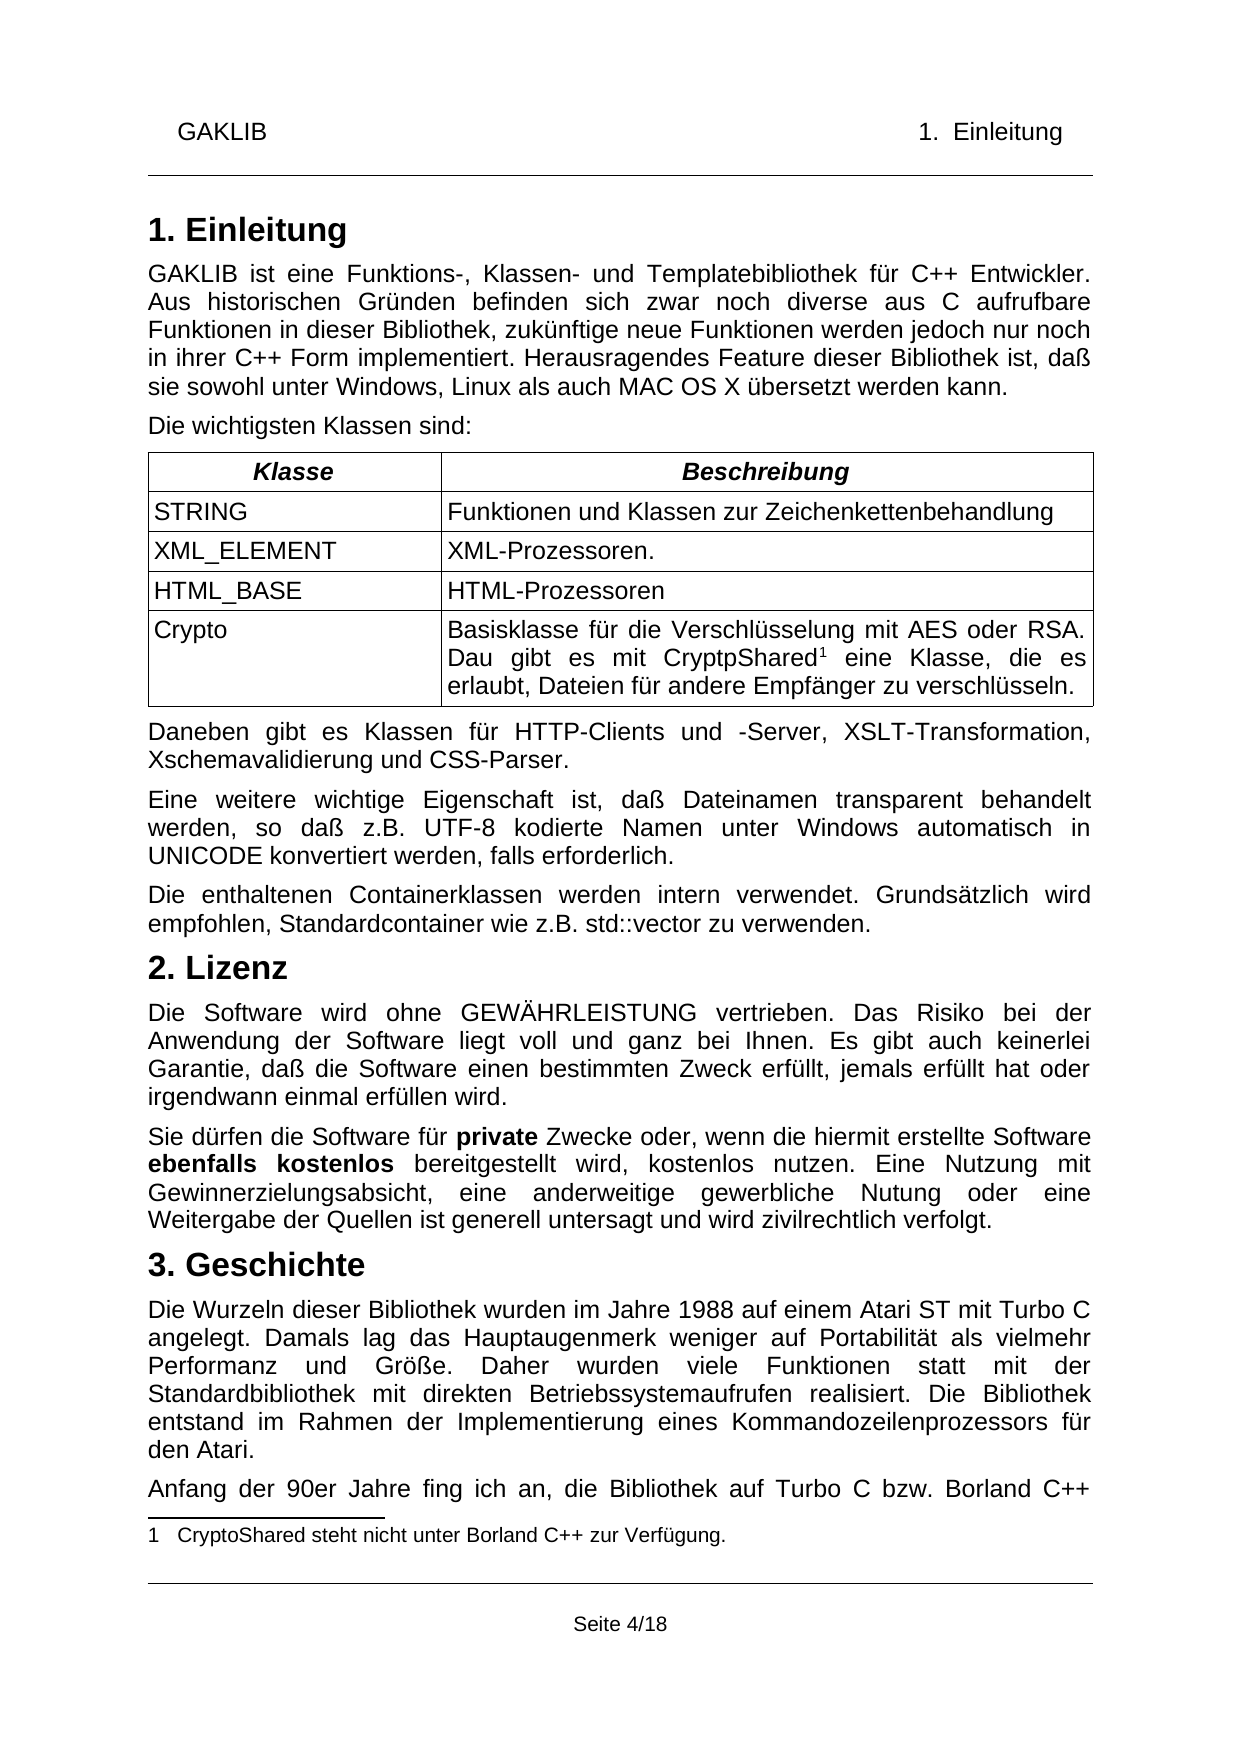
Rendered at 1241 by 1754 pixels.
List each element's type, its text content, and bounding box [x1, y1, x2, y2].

text Sie dürfen die Software für private Zwecke oder, wenn die hiermit erstellte Software ebenfalls kostenlos bereitgestellt wird, kostenlos nutzen. Eine Nutzung mit Gewinnerzielungsabsicht, eine anderweitige gewerbliche Nutung oder eine Weitergabe der Quellen ist generell untersagt und wird zivilrechtlich verfolgt. [148, 1122, 1093, 1234]
table_cell HTML_BASE [149, 572, 441, 610]
text Daneben gibt es Klassen für HTTP-Clients und -Server, XSLT-Transformation, Xschemavalidierung und CSS-Parser. [148, 718, 1093, 774]
table_cell Funktionen und Klassen zur Zeichenkettenbehandlung [442, 492, 1093, 531]
table_cell XML-Prozessoren. [442, 532, 1093, 571]
text Die Wurzeln dieser Bibliothek wurden im Jahre 1988 auf einem Atari ST mit Turbo C angelegt. Damals lag das Hauptaugenmerk weniger auf Portabilität als vielmehr Performanz und Größe. Daher wurden viele Funktionen statt mit der Standardbibliothek mit direkten Betriebssystemaufrufen realisiert. Die Bibliothek entstand im Rahmen der Implementierung eines Kommandozeilenprozessors für den Atari. [148, 1296, 1093, 1464]
text Die wichtigsten Klassen sind: [148, 412, 1093, 440]
subtitle Lizenz [148, 949, 1093, 987]
text GAKLIB ist eine Funktions-, Klassen- und Templatebibliothek für C++ Entwickler. Aus historischen Gründen befinden sich zwar noch diverse aus C aufrufbare Funktionen in dieser Bibliothek, zukünftige neue Funktionen werden jedoch nur noch in ihrer C++ Form implementiert. Herausragendes Feature dieser Bibliothek ist, daß sie sowohl unter Windows, Linux als auch MAC OS X übersetzt werden kann. [148, 260, 1093, 400]
table_cell HTML-Prozessoren [442, 572, 1093, 610]
table_cell Crypto [149, 611, 441, 706]
text Die Software wird ohne GEWÄHRLEISTUNG vertrieben. Das Risiko bei der Anwendung der Software liegt voll und ganz bei Ihnen. Es gibt auch keinerlei Garantie, daß die Software einen bestimmten Zweck erfüllt, jemals erfüllt hat oder irgendwann einmal erfüllen wird. [148, 998, 1093, 1111]
text Eine weitere wichtige Eigenschaft ist, daß Dateinamen transparent behandelt werden, so daß z.B. UTF-8 kodierte Namen unter Windows automatisch in UNICODE konvertiert werden, falls erforderlich. [148, 786, 1093, 870]
subtitle Geschichte [148, 1246, 1093, 1284]
table_cell Basisklasse für die Verschlüsselung mit AES oder RSA. Dau gibt es mit CryptpShared eine Klasse, die es erlaubt, Dateien für andere Empfänger zu verschlüsseln. [442, 611, 1093, 706]
text Anfang der 90er Jahre fing ich an, die Bibliothek auf Turbo C bzw. Borland C++ [148, 1475, 1093, 1503]
subtitle Einleitung [148, 211, 1093, 248]
table_header Klasse [149, 453, 441, 491]
text Die enthaltenen Containerklassen werden intern verwendet. Grundsätzlich wird empfohlen, Standardcontainer wie z.B. std::vector zu verwenden. [148, 881, 1093, 937]
table_cell STRING [149, 492, 441, 531]
table_cell XML_ELEMENT [149, 532, 441, 571]
table_header Beschreibung [442, 453, 1093, 491]
